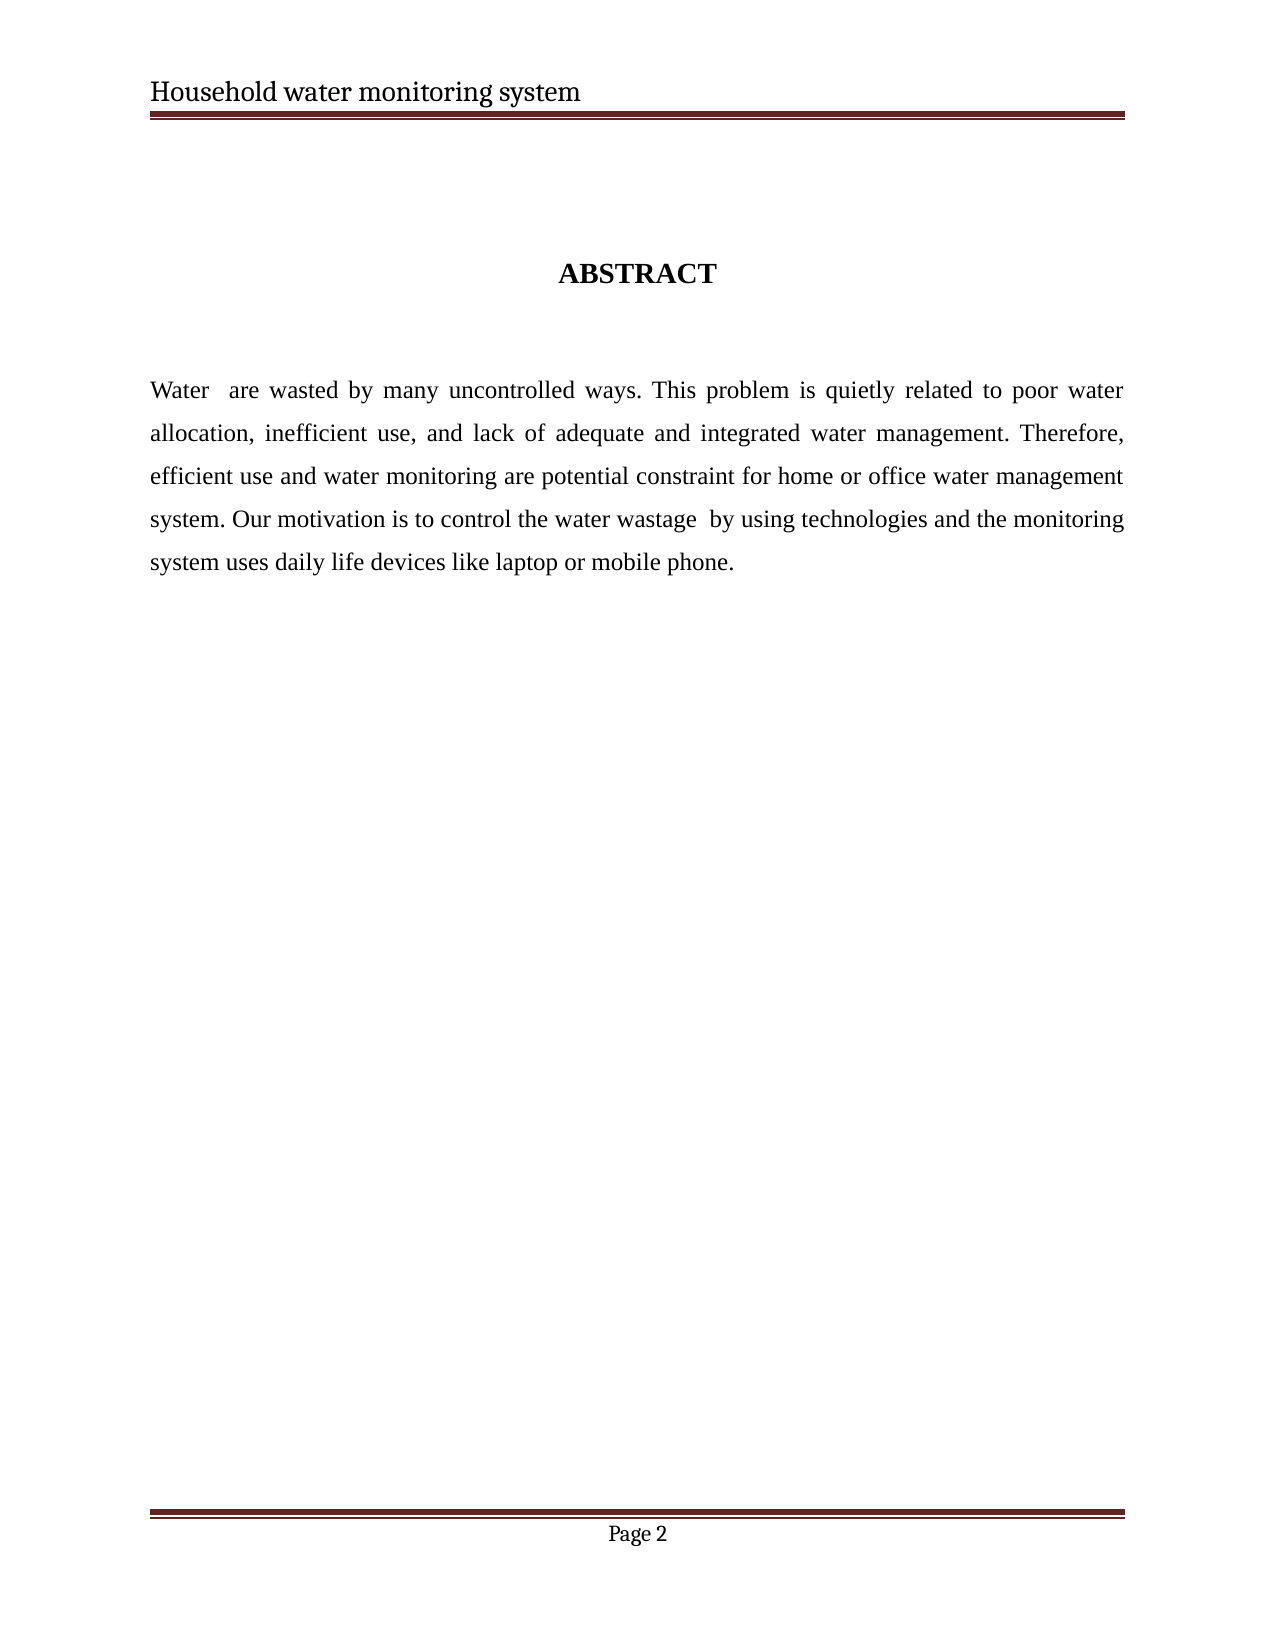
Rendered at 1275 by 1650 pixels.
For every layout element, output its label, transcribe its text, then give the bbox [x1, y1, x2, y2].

text ABSTRACT [150, 256, 1125, 289]
text Water are wasted by many uncontrolled ways. This problem is quietly related to poor water allocation, inefficient use, and lack of adequate and integrated water management. Therefore, efficient use and water monitoring are potential constraint for home or office water management system. Our motivation is to control the water wastage by using technologies and the monitoring system uses daily life devices like laptop or mobile phone. [150, 375, 1125, 576]
